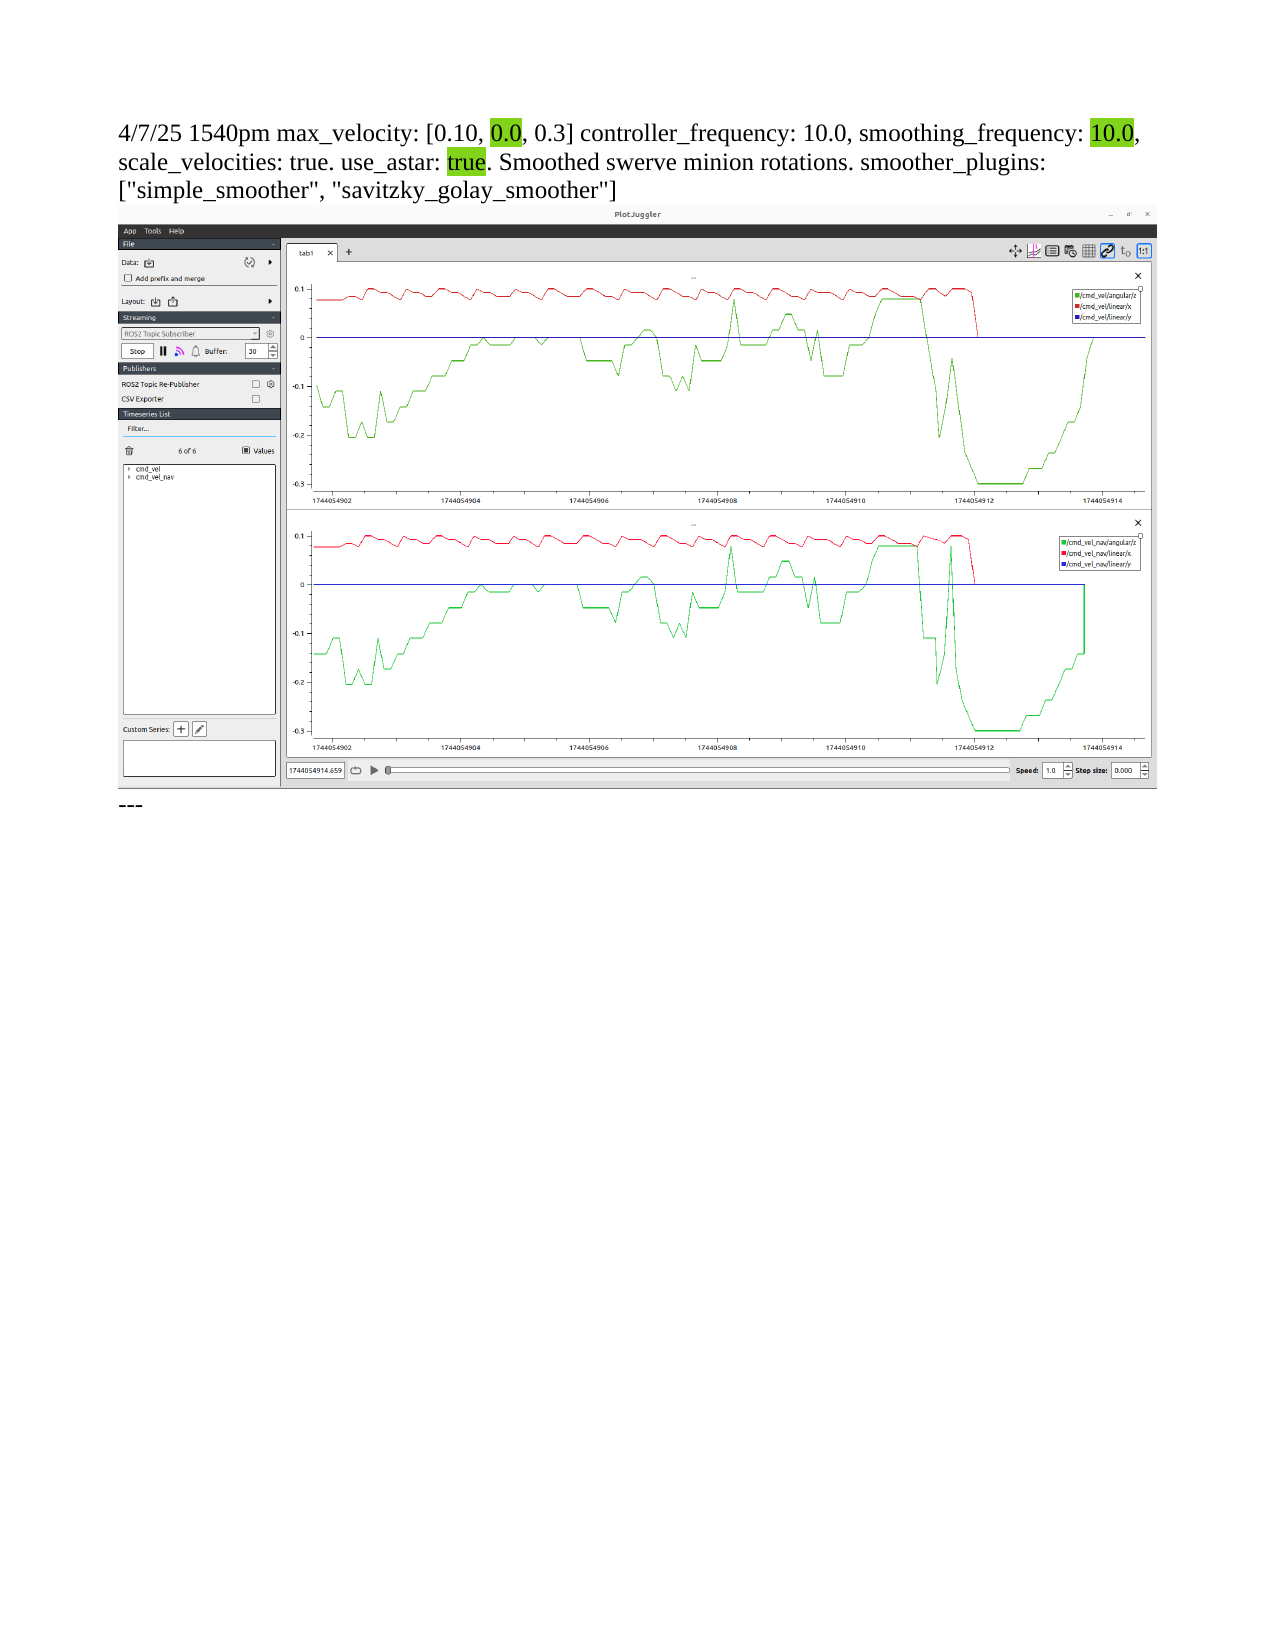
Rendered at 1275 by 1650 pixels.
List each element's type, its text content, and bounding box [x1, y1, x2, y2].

text --- [118, 789, 1157, 817]
picture [118, 204, 1157, 789]
text 4/7/25 1540pm max_velocity: [0.10, 0.0, 0.3] controller_frequency: 10.0, smoothing_frequency: 10.0, scale_velocities: true. use_astar: true. Smoothed swerve minion rotations. smoother_plugins: ["simple_smoother", "savitzky_golay_smoother"] [118, 118, 1157, 204]
